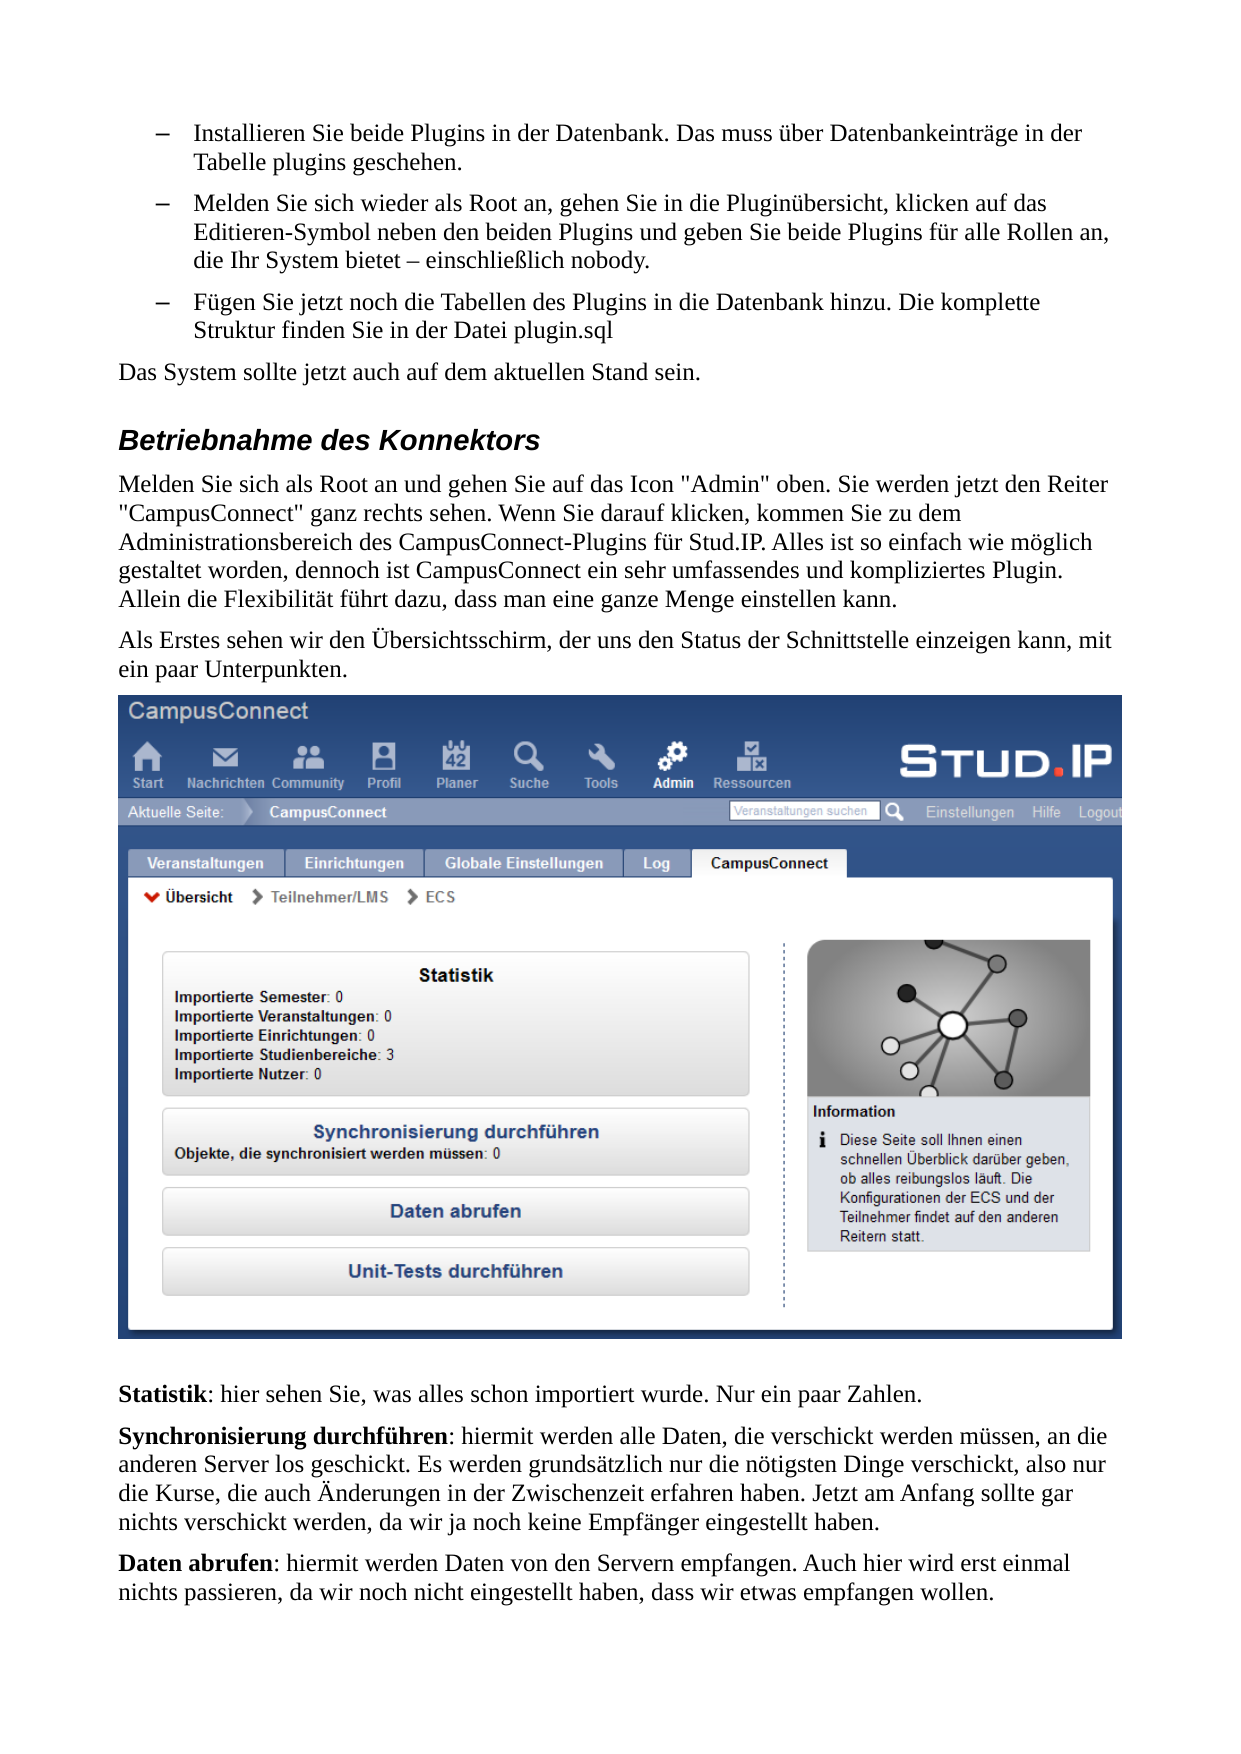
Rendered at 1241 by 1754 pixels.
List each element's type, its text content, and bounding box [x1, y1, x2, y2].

text Synchronisierung durchführen: hiermit werden alle Daten, die verschickt werden müssen, an die anderen Server los geschickt. Es werden grundsätzlich nur die nötigsten Dinge verschickt, also nur die Kurse, die auch Änderungen in der Zwischenzeit erfahren haben. Jetzt am Anfang sollte gar nichts verschickt werden, da wir ja noch keine Empfänger eingestellt haben. [118, 1421, 1122, 1536]
list Installieren Sie beide Plugins in der Datenbank. Das muss über Datenbankeinträge in der Tabelle plugins geschehen. [156, 118, 1122, 176]
subtitle Betriebnahme des Konnektors [118, 423, 1122, 457]
text Das System sollte jetzt auch auf dem aktuellen Stand sein. [118, 357, 1122, 386]
list Fügen Sie jetzt noch die Tabellen des Plugins in die Datenbank hinzu. Die komplette Struktur finden Sie in der Datei plugin.sql [156, 287, 1122, 344]
text Als Erstes sehen wir den Übersichtsschirm, der uns den Status der Schnittstelle einzeigen kann, mit ein paar Unterpunkten. [118, 625, 1122, 683]
text Melden Sie sich als Root an und gehen Sie auf das Icon "Admin" oben. Sie werden jetzt den Reiter "CampusConnect" ganz rechts sehen. Wenn Sie darauf klicken, kommen Sie zu dem Administrationsbereich des CampusConnect-Plugins für Stud.IP. Alles ist so einfach wie möglich gestaltet worden, dennoch ist CampusConnect ein sehr umfassendes und kompliziertes Plugin. Allein die Flexibilität führt dazu, dass man eine ganze Menge einstellen kann. [118, 469, 1122, 613]
text Daten abrufen: hiermit werden Daten von den Servern empfangen. Auch hier wird erst einmal nichts passieren, da wir noch nicht eingestellt haben, dass wir etwas empfangen wollen. [118, 1548, 1122, 1606]
picture [118, 695, 1122, 1339]
list Melden Sie sich wieder als Root an, gehen Sie in die Pluginübersicht, klicken auf das Editieren-Symbol neben den beiden Plugins und geben Sie beide Plugins für alle Rollen an, die Ihr System bietet – einschließlich nobody. [156, 188, 1122, 274]
text Statistik: hier sehen Sie, was alles schon importiert wurde. Nur ein paar Zahlen. [118, 1379, 1122, 1408]
